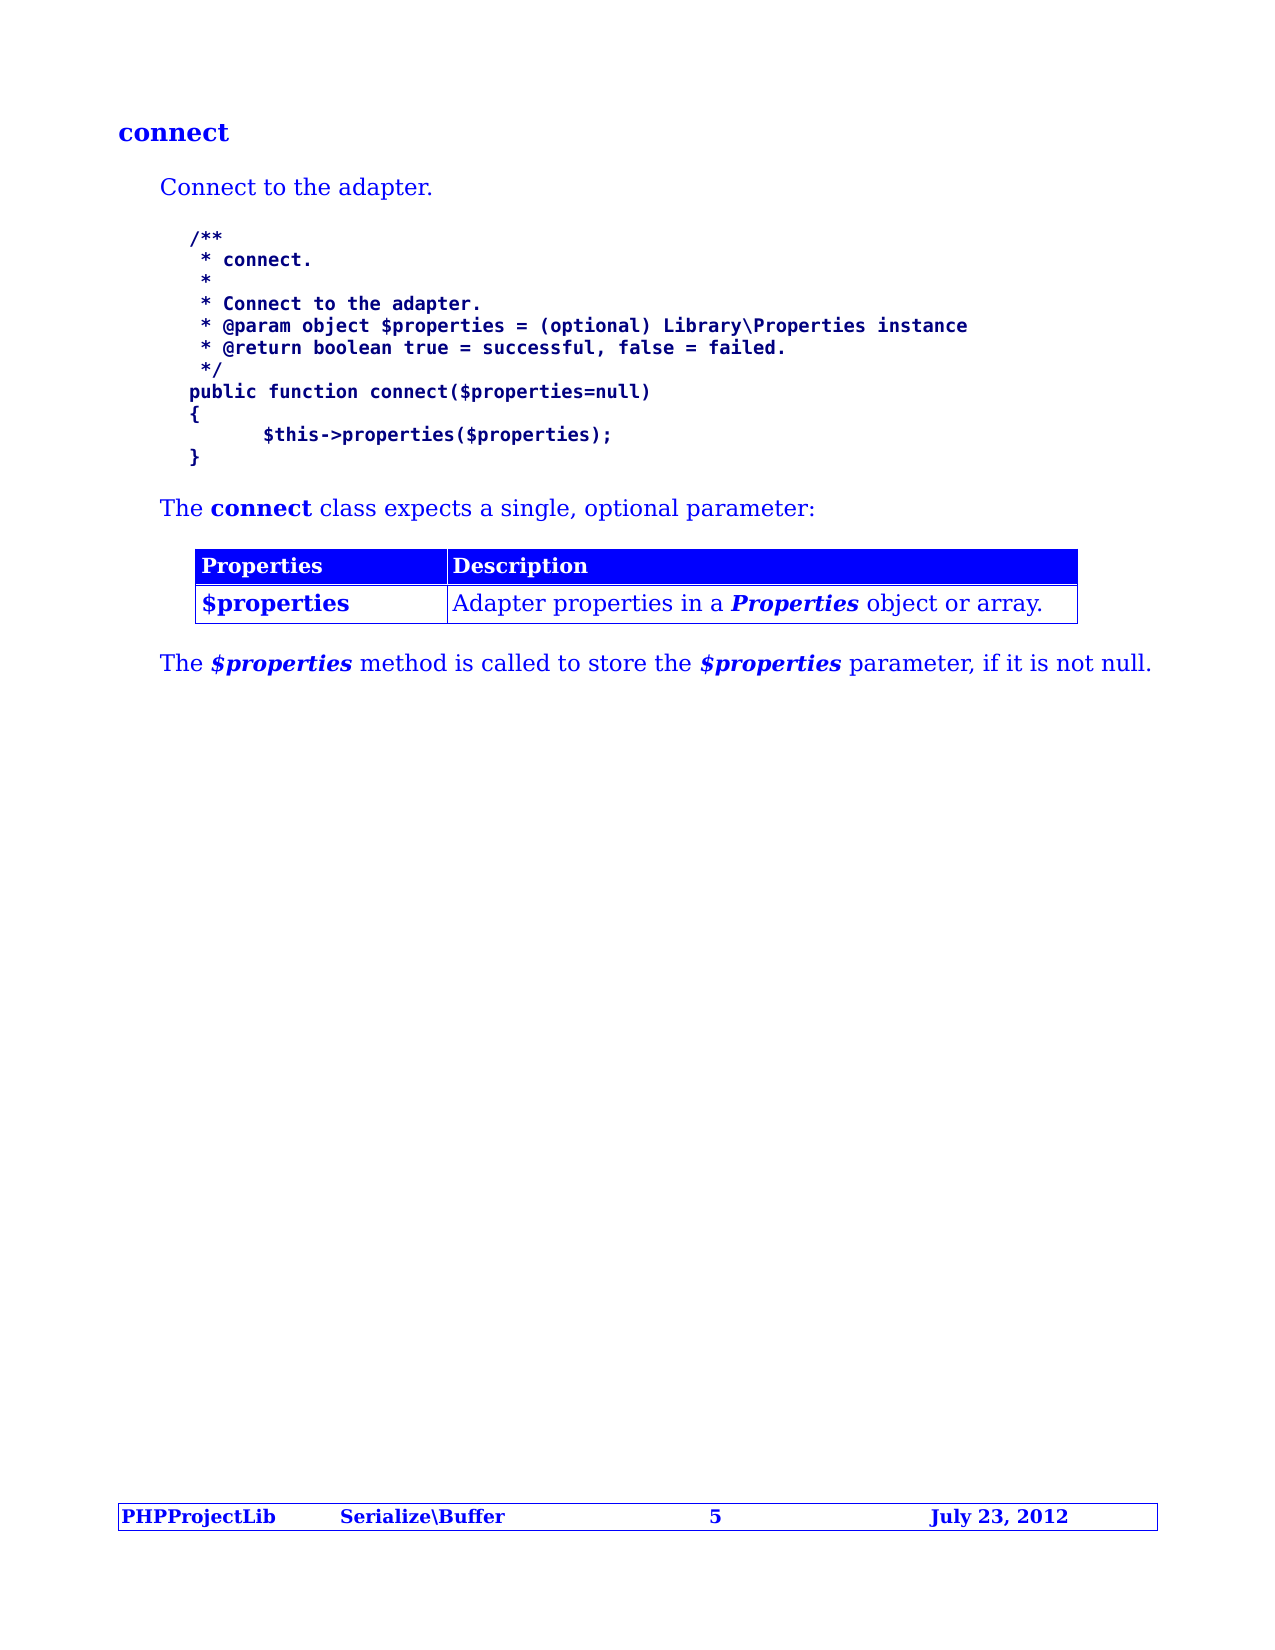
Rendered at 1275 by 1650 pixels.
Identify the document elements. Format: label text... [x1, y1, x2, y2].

text The $properties method is called to store the $properties parameter, if it is not null. [159, 650, 1157, 676]
list public function connect($properties=null) [189, 381, 1157, 402]
list * @param object $properties = (optional) Library\Properties instance [189, 315, 1157, 337]
list * [189, 271, 1157, 293]
table_cell Adapter properties in a Properties object or array. [448, 586, 1077, 623]
table_cell $properties [196, 586, 447, 623]
list * @return boolean true = successful, false = failed. [189, 337, 1157, 359]
text Connect to the adapter. [159, 174, 1157, 201]
title connect [118, 118, 1157, 147]
list { [189, 402, 1157, 424]
list $this->properties($properties); [189, 424, 1157, 446]
list } [189, 446, 1157, 468]
list */ [189, 359, 1157, 381]
table_header Description [448, 550, 1077, 584]
text The connect class expects a single, optional parameter: [159, 495, 1157, 522]
list * Connect to the adapter. [189, 293, 1157, 315]
list * connect. [189, 249, 1157, 271]
table_header Properties [196, 550, 447, 584]
list /** [189, 227, 1157, 249]
